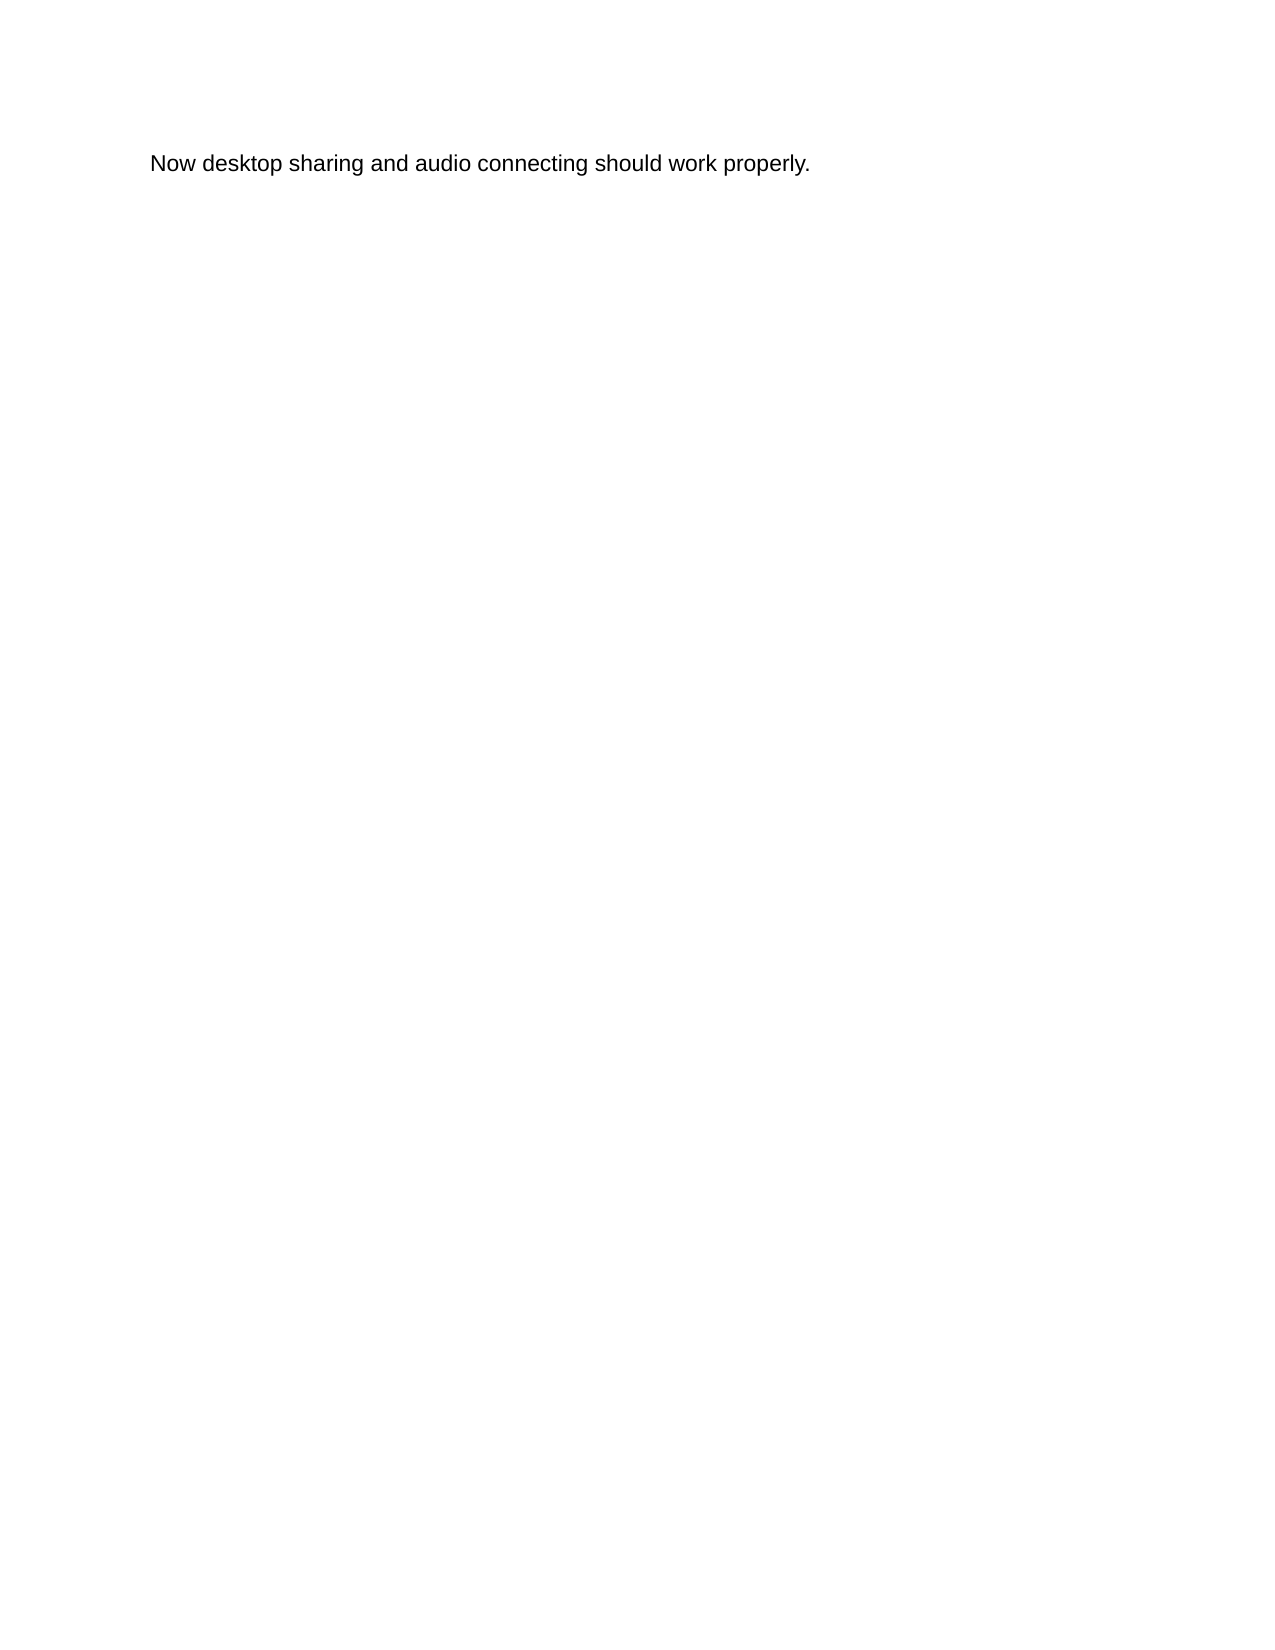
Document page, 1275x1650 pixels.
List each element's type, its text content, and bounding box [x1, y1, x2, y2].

text Now desktop sharing and audio connecting should work properly. [150, 150, 1125, 176]
